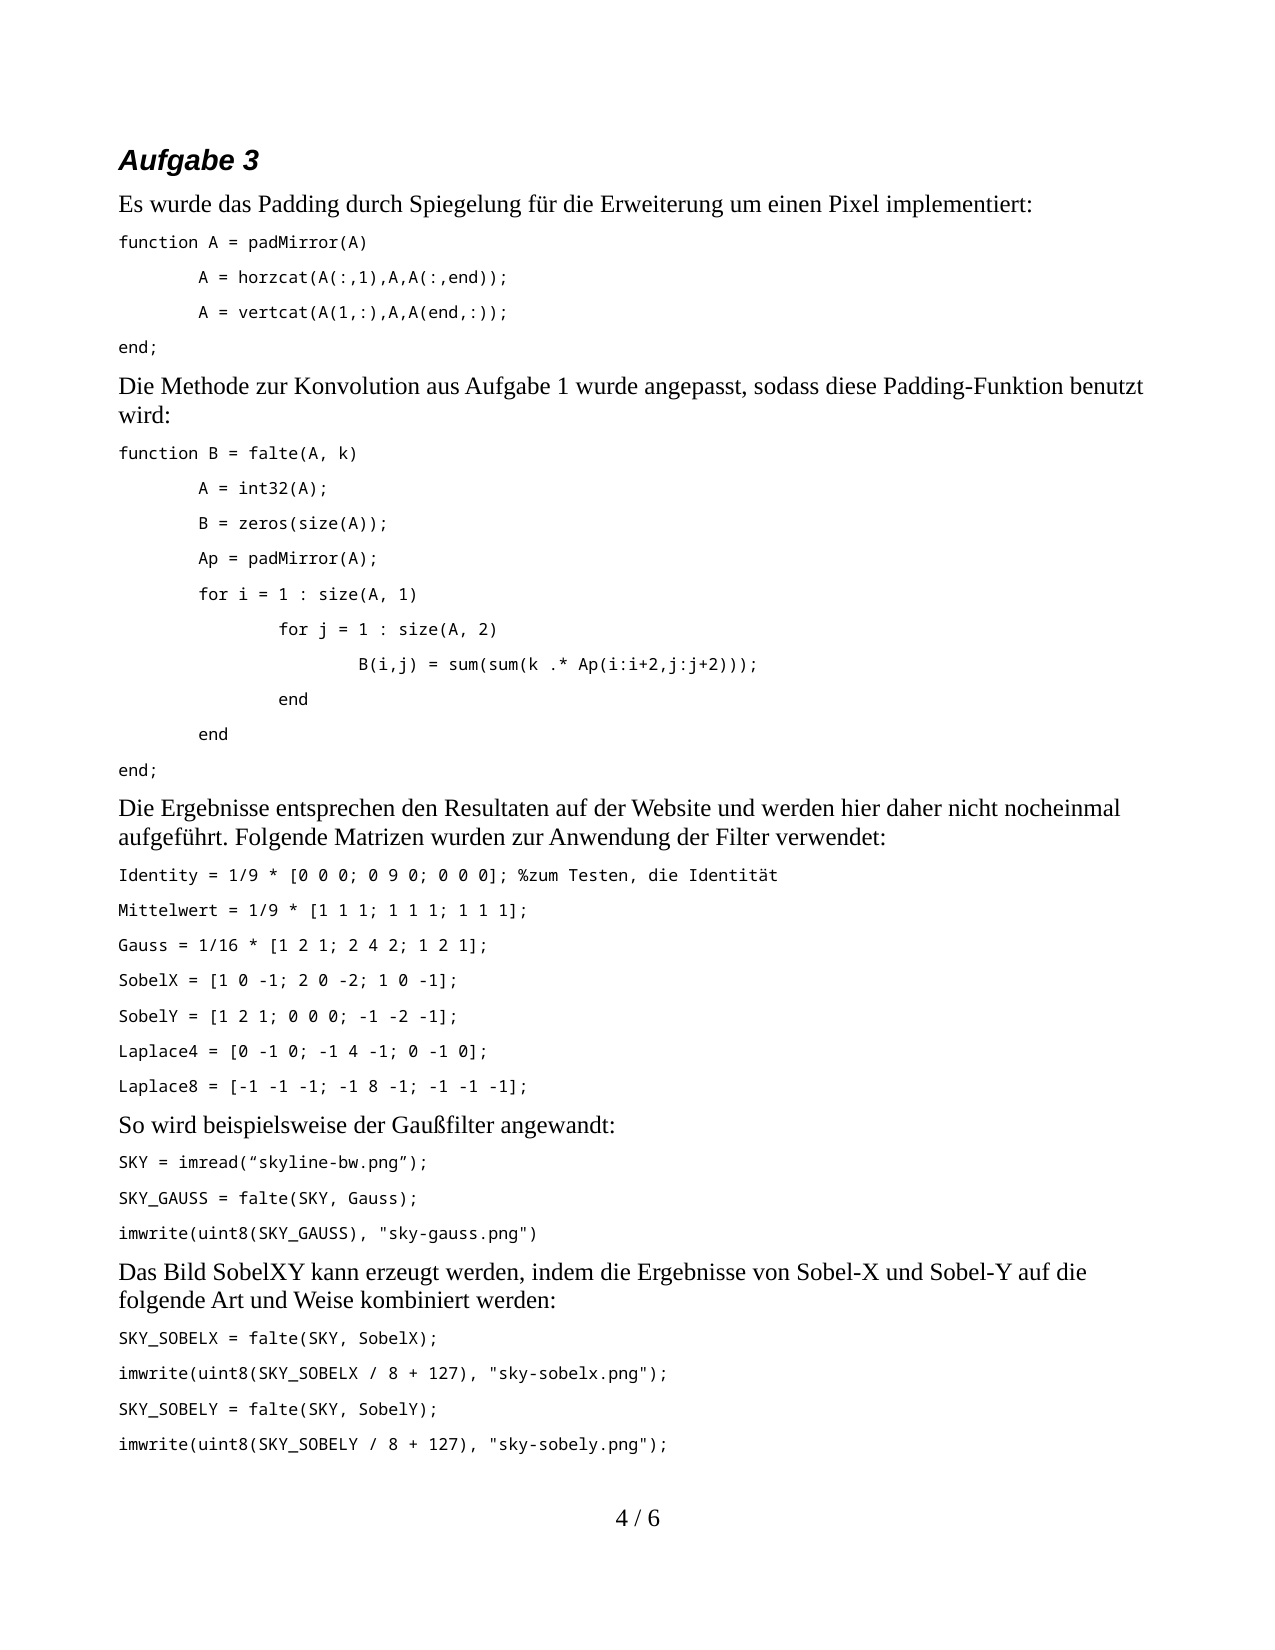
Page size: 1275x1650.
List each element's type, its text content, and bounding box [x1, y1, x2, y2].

text for i = 1 : size(A, 1) [118, 582, 1157, 605]
text imwrite(uint8(SKY_SOBELX / 8 + 127), "sky-sobelx.png"); [118, 1362, 1157, 1384]
text Das Bild SobelXY kann erzeugt werden, indem die Ergebnisse von Sobel-X und Sobel-Y auf die folgende Art und Weise kombiniert werden: [118, 1257, 1157, 1314]
text Die Ergebnisse entsprechen den Resultaten auf der Website und werden hier daher nicht nocheinmal aufgeführt. Folgende Matrizen wurden zur Anwendung der Filter verwendet: [118, 793, 1157, 851]
text Es wurde das Padding durch Spiegelung für die Erweiterung um einen Pixel implementiert: [118, 189, 1157, 218]
text Die Methode zur Konvolution aus Aufgabe 1 wurde angepasst, sodass diese Padding-Funktion benutzt wird: [118, 371, 1157, 429]
text SKY_SOBELX = falte(SKY, SobelX); [118, 1327, 1157, 1349]
text for j = 1 : size(A, 2) [118, 617, 1157, 640]
text A = vertcat(A(1,:),A,A(end,:)); [118, 301, 1157, 323]
text Laplace8 = [-1 -1 -1; -1 8 -1; -1 -1 -1]; [118, 1074, 1157, 1097]
text imwrite(uint8(SKY_SOBELY / 8 + 127), "sky-sobely.png"); [118, 1432, 1157, 1455]
subtitle Aufgabe 3 [118, 143, 1157, 177]
text function A = padMirror(A) [118, 230, 1157, 253]
text end [118, 723, 1157, 746]
text So wird beispielsweise der Gaußfilter angewandt: [118, 1110, 1157, 1138]
text B(i,j) = sum(sum(k .* Ap(i:i+2,j:j+2))); [118, 652, 1157, 675]
text SKY_SOBELY = falte(SKY, SobelY); [118, 1397, 1157, 1420]
text Mittelwert = 1/9 * [1 1 1; 1 1 1; 1 1 1]; [118, 898, 1157, 921]
text B = zeros(size(A)); [118, 512, 1157, 534]
text SobelX = [1 0 -1; 2 0 -2; 1 0 -1]; [118, 969, 1157, 992]
text function B = falte(A, k) [118, 441, 1157, 464]
text Gauss = 1/16 * [1 2 1; 2 4 2; 1 2 1]; [118, 934, 1157, 956]
text A = horzcat(A(:,1),A,A(:,end)); [118, 266, 1157, 288]
text Ap = padMirror(A); [118, 547, 1157, 569]
text Laplace4 = [0 -1 0; -1 4 -1; 0 -1 0]; [118, 1039, 1157, 1062]
text A = int32(A); [118, 476, 1157, 499]
text end; [118, 758, 1157, 781]
text SKY = imread(“skyline-bw.png”); [118, 1151, 1157, 1174]
text SobelY = [1 2 1; 0 0 0; -1 -2 -1]; [118, 1004, 1157, 1027]
text Identity = 1/9 * [0 0 0; 0 9 0; 0 0 0]; %zum Testen, die Identität [118, 863, 1157, 886]
text imwrite(uint8(SKY_GAUSS), "sky-gauss.png") [118, 1221, 1157, 1244]
text end [118, 688, 1157, 710]
text end; [118, 336, 1157, 359]
text SKY_GAUSS = falte(SKY, Gauss); [118, 1186, 1157, 1209]
